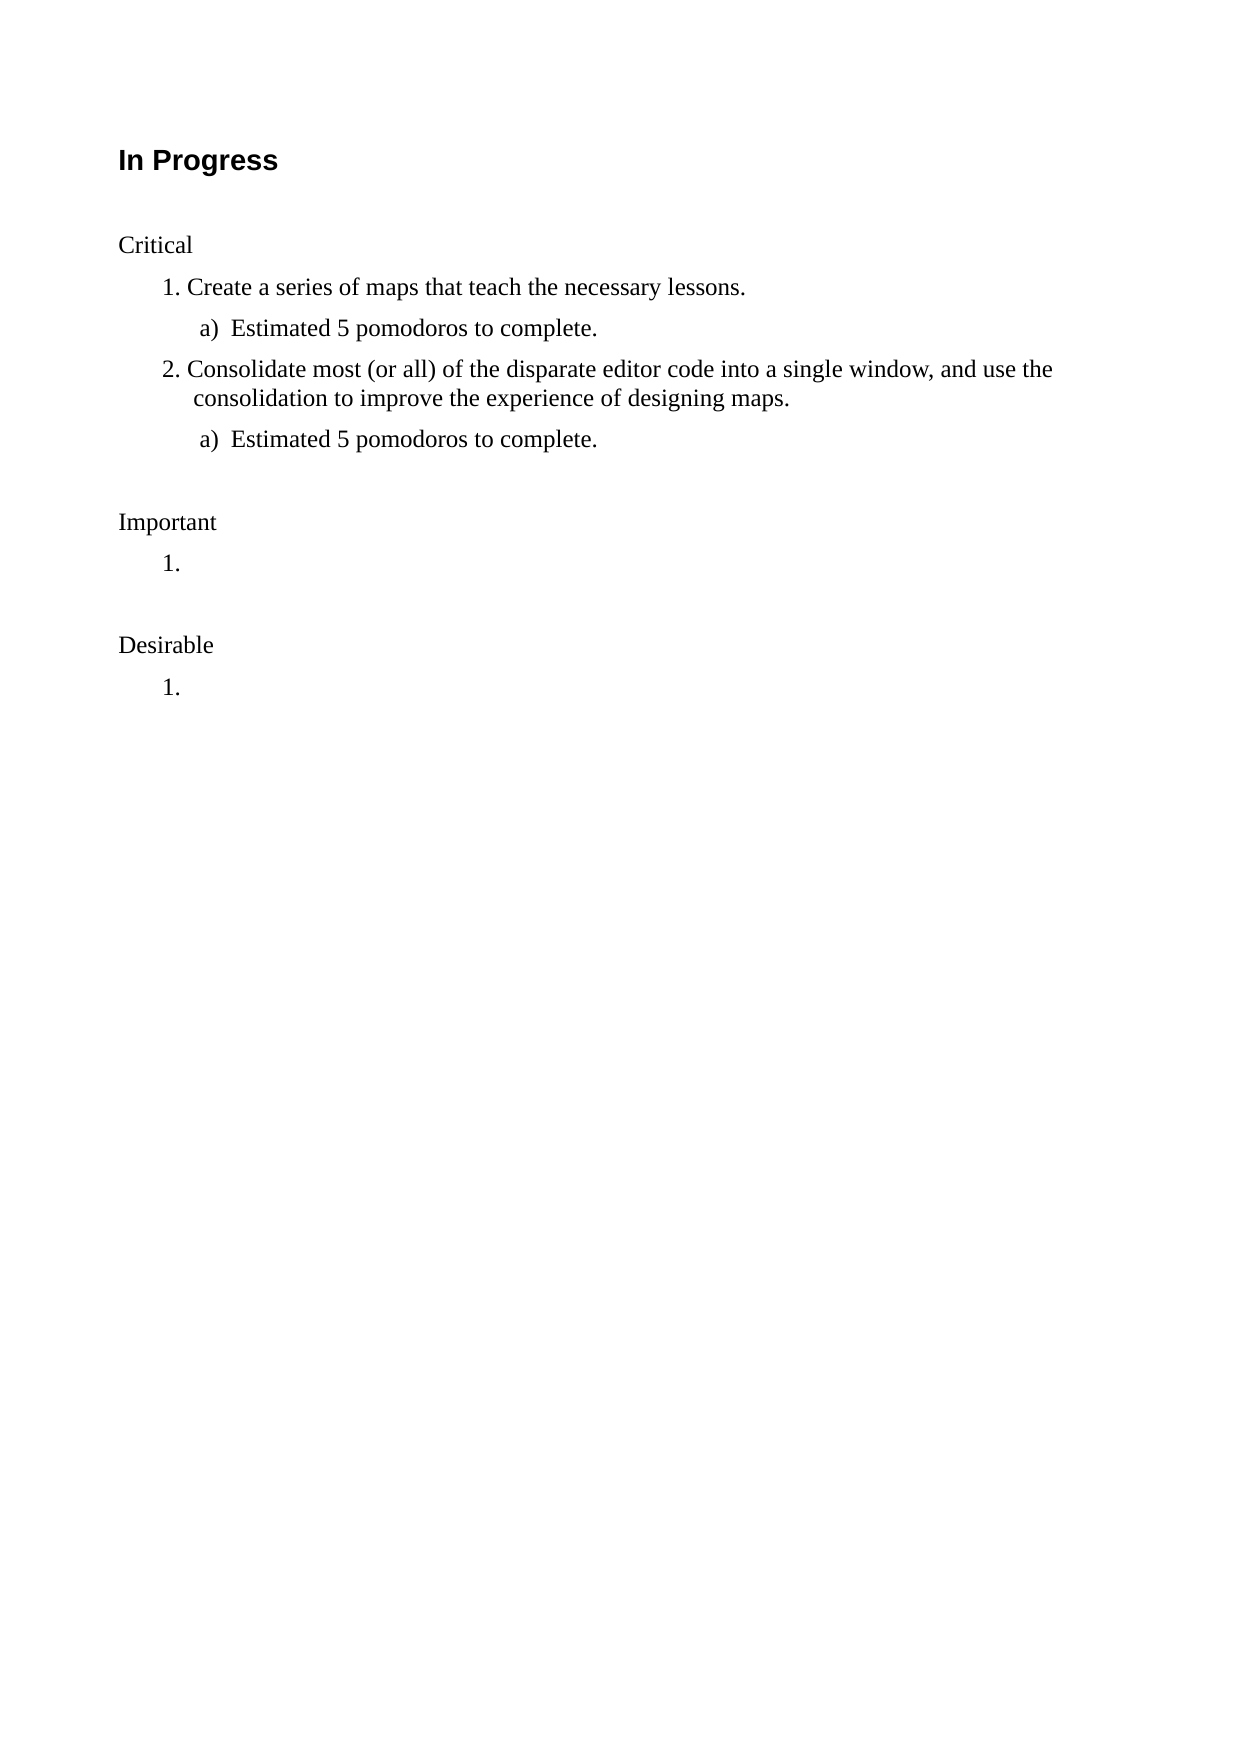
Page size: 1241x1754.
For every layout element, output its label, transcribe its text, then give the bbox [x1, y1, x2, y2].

text Important [118, 507, 1122, 535]
list Estimated 5 pomodoros to complete. [193, 424, 1122, 453]
text Critical [118, 230, 1122, 259]
list Create a series of maps that teach the necessary lessons. [156, 272, 1122, 300]
text Desirable [118, 630, 1122, 659]
list Consolidate most (or all) of the disparate editor code into a single window, and use the consolidation to improve the experience of designing maps. [156, 354, 1122, 412]
list Estimated 5 pomodoros to complete. [193, 313, 1122, 342]
subtitle In Progress [118, 143, 1122, 177]
